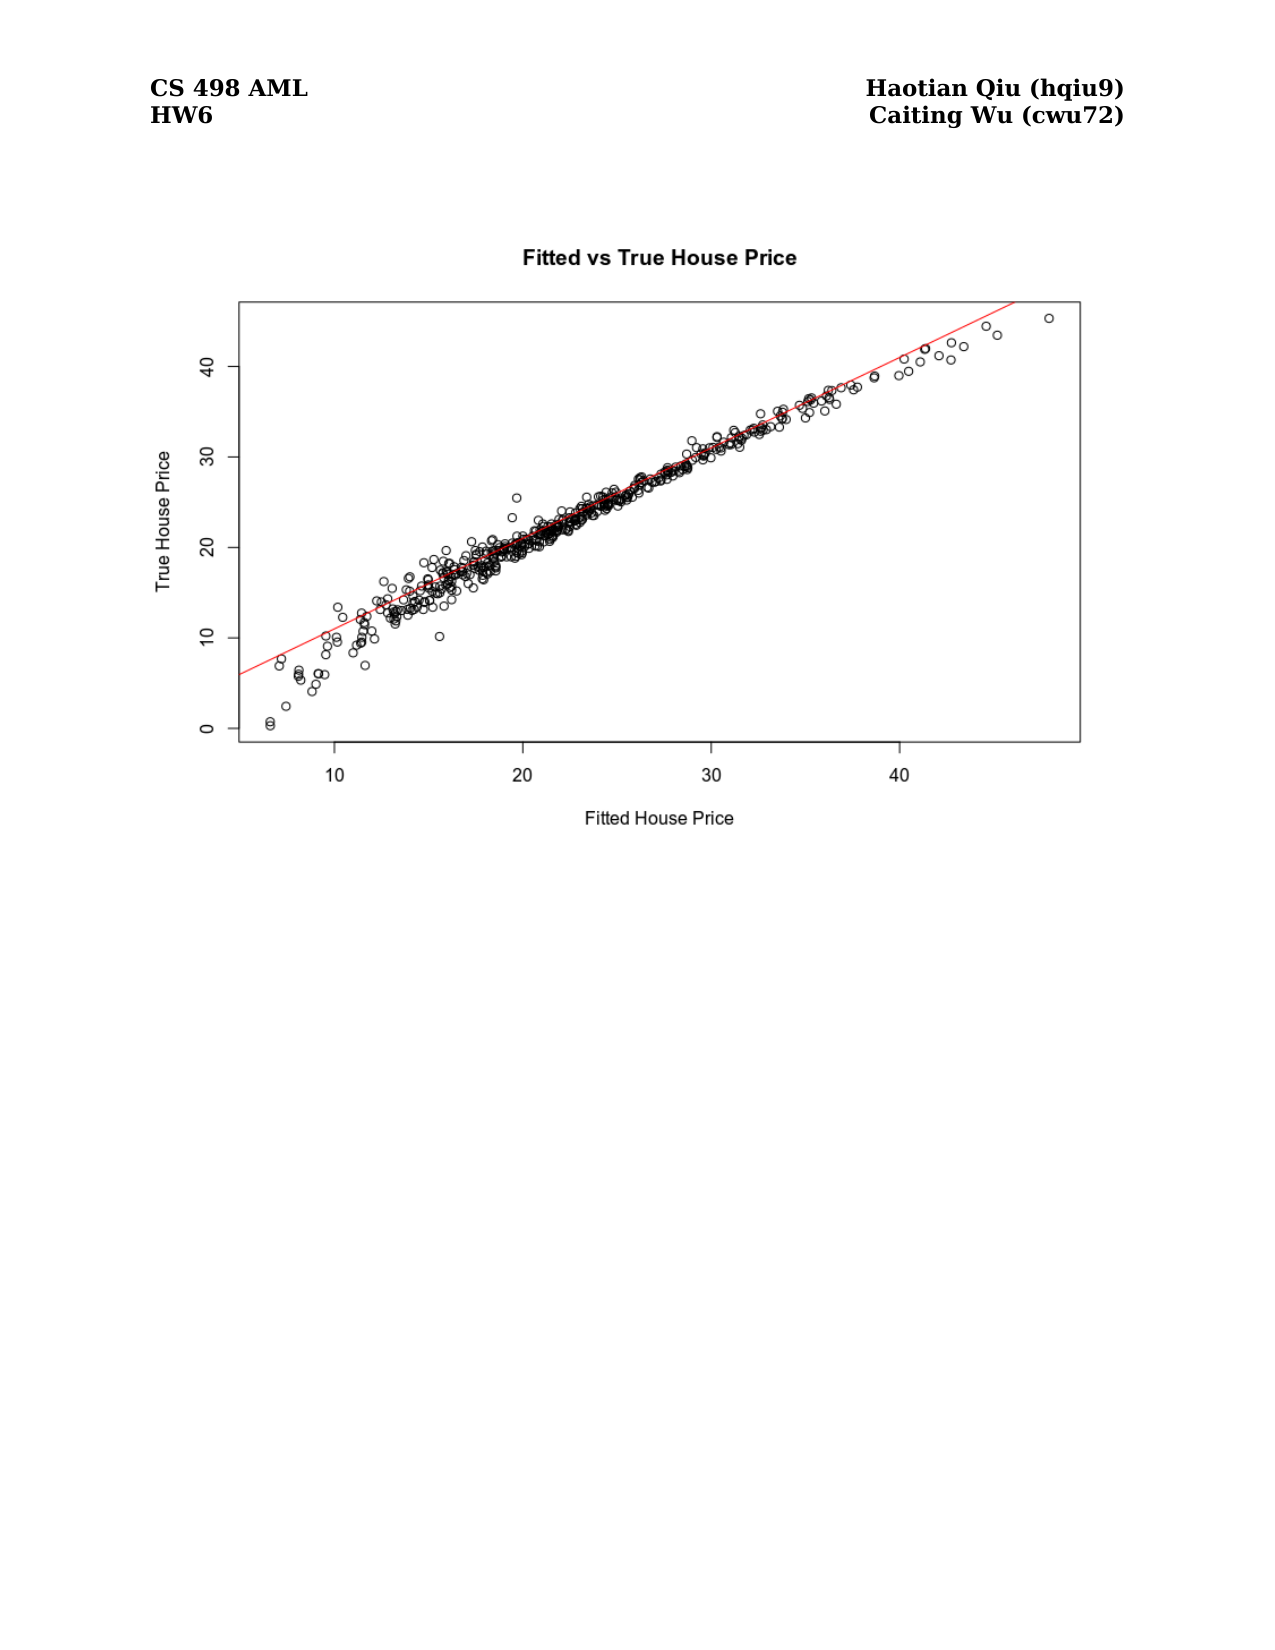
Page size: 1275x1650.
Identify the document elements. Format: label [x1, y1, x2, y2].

picture [150, 213, 1125, 853]
